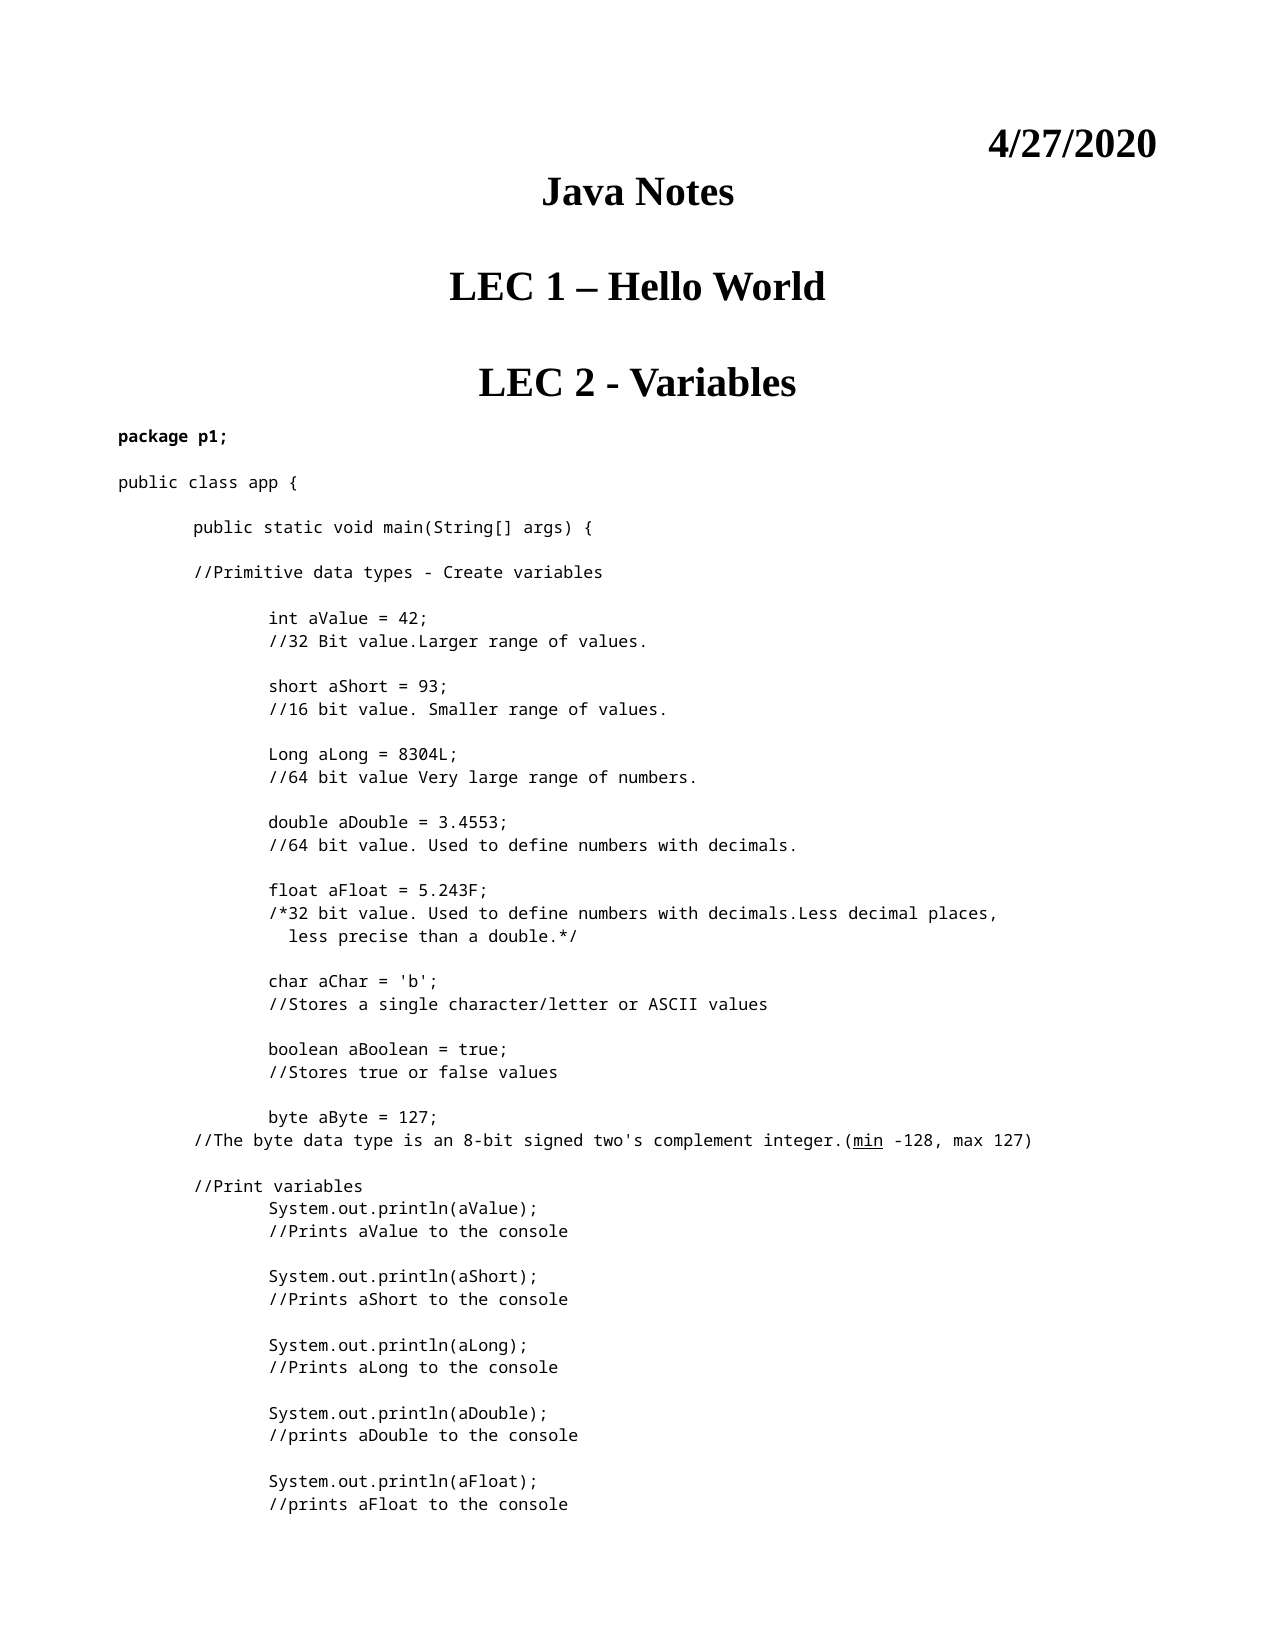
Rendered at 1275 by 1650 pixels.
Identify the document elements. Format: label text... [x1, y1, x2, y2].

text //64 bit value Very large range of numbers. [118, 765, 1157, 788]
text //The byte data type is an 8-bit signed two's complement integer.(min -128, max 127) [118, 1129, 1157, 1151]
text System.out.println(aDouble); [118, 1401, 1157, 1424]
text Long aLong = 8304L; [118, 743, 1157, 765]
text //prints aDouble to the console [118, 1424, 1157, 1447]
text //Stores a single character/letter or ASCII values [118, 992, 1157, 1015]
text //32 Bit value.Larger range of values. [118, 629, 1157, 652]
text less precise than a double.*/ [118, 924, 1157, 947]
text public static void main(String[] args) { [118, 516, 1157, 538]
text public class app { [118, 470, 1157, 493]
text int aValue = 42; [118, 606, 1157, 629]
text //64 bit value. Used to define numbers with decimals. [118, 833, 1157, 856]
text char aChar = 'b'; [118, 970, 1157, 992]
text 4/27/2020 [118, 118, 1157, 166]
text Java Notes [118, 166, 1157, 214]
text System.out.println(aValue); [118, 1197, 1157, 1219]
text //Prints aValue to the console [118, 1219, 1157, 1242]
text short aShort = 93; [118, 674, 1157, 697]
text System.out.println(aLong); [118, 1333, 1157, 1356]
text //Print variables [118, 1174, 1157, 1197]
text System.out.println(aShort); [118, 1265, 1157, 1288]
text //Prints aLong to the console [118, 1356, 1157, 1378]
text byte aByte = 127; [118, 1106, 1157, 1129]
text //Primitive data types - Create variables [118, 561, 1157, 584]
text LEC 1 – Hello World [118, 262, 1157, 310]
text //prints aFloat to the console [118, 1492, 1157, 1515]
text //16 bit value. Smaller range of values. [118, 697, 1157, 720]
text package p1; [118, 425, 1157, 447]
text /*32 bit value. Used to define numbers with decimals.Less decimal places, [118, 902, 1157, 924]
text float aFloat = 5.243F; [118, 879, 1157, 902]
text System.out.println(aFloat); [118, 1469, 1157, 1492]
text LEC 2 - Variables [118, 358, 1157, 406]
text //Stores true or false values [118, 1061, 1157, 1083]
text //Prints aShort to the console [118, 1288, 1157, 1310]
text boolean aBoolean = true; [118, 1038, 1157, 1061]
text double aDouble = 3.4553; [118, 811, 1157, 833]
